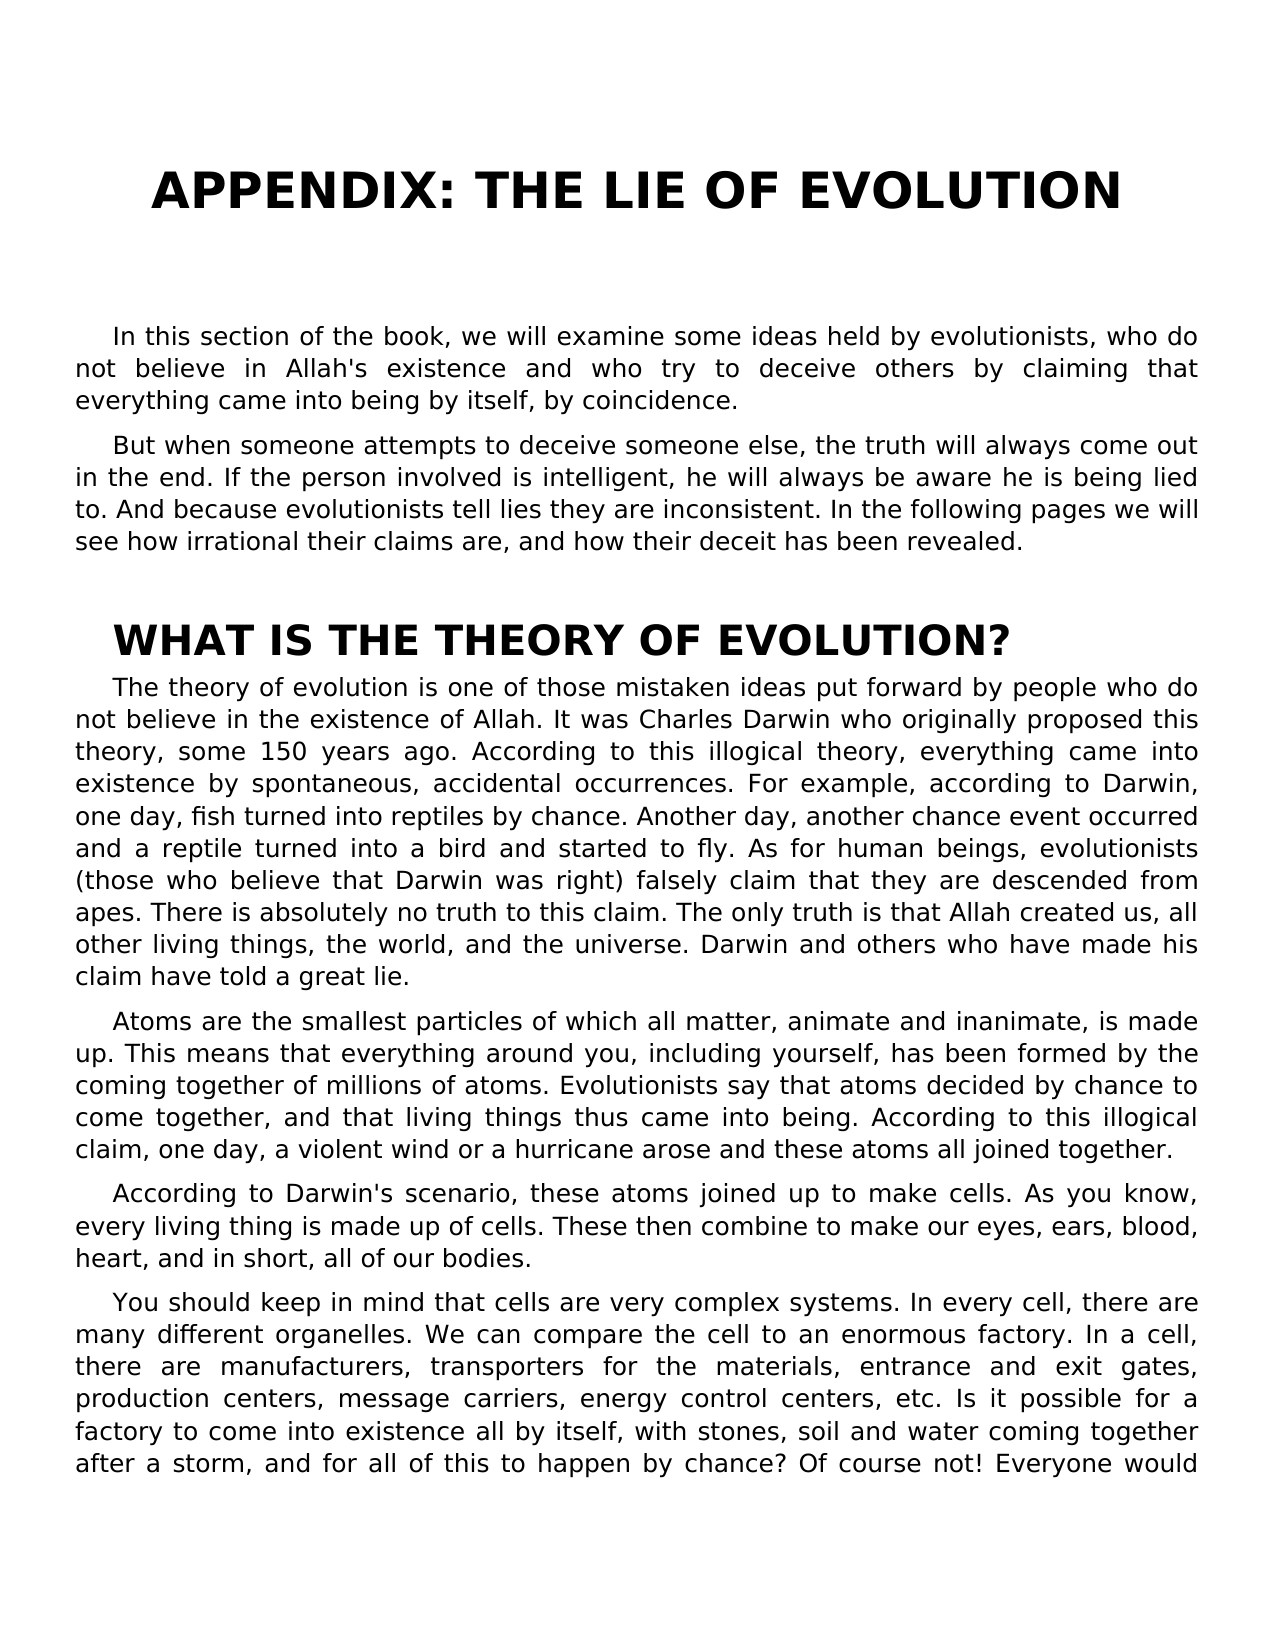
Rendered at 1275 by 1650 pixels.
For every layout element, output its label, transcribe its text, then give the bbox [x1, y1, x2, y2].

text In this section of the book, we will examine some ideas held by evolutionists, who do not believe in Allah's existence and who try to deceive others by claiming that everything came into being by itself, by coincidence. [75, 322, 1200, 416]
text Atoms are the smallest particles of which all matter, animate and inanimate, is made up. This means that everything around you, including yourself, has been formed by the coming together of millions of atoms. Evolutionists say that atoms decided by chance to come together, and that living things thus came into being. According to this illogical claim, one day, a violent wind or a hurricane arose and these atoms all joined together. [75, 1007, 1200, 1164]
text You should keep in mind that cells are very complex systems. In every cell, there are many different organelles. We can compare the cell to an enormous factory. In a cell, there are manufacturers, transporters for the materials, entrance and exit gates, production centers, message carriers, energy control centers, etc. Is it possible for a factory to come into existence all by itself, with stones, soil and water coming together after a storm, and for all of this to happen by chance? Of course not! Everyone would [75, 1288, 1200, 1478]
subtitle APPENDIX: THE LIE OF EVOLUTION [75, 162, 1200, 221]
text But when someone attempts to deceive someone else, the truth will always come out in the end. If the person involved is intelligent, he will always be aware he is being lied to. And because evolutionists tell lies they are inconsistent. In the following pages we will see how irrational their claims are, and how their deceit has been revealed. [75, 431, 1200, 557]
subtitle WHAT IS THE THEORY OF EVOLUTION? [112, 617, 1200, 665]
text The theory of evolution is one of those mistaken ideas put forward by people who do not believe in the existence of Allah. It was Charles Darwin who originally proposed this theory, some 150 years ago. According to this illogical theory, everything came into existence by spontaneous, accidental occurrences. For example, according to Darwin, one day, fish turned into reptiles by chance. Another day, another chance event occurred and a reptile turned into a bird and started to fly. As for human beings, evolutionists (those who believe that Darwin was right) falsely claim that they are descended from apes. There is absolutely no truth to this claim. The only truth is that Allah created us, all other living things, the world, and the universe. Darwin and others who have made his claim have told a great lie. [75, 673, 1200, 991]
text According to Darwin's scenario, these atoms joined up to make cells. As you know, every living thing is made up of cells. These then combine to make our eyes, ears, blood, heart, and in short, all of our bodies. [75, 1180, 1200, 1273]
